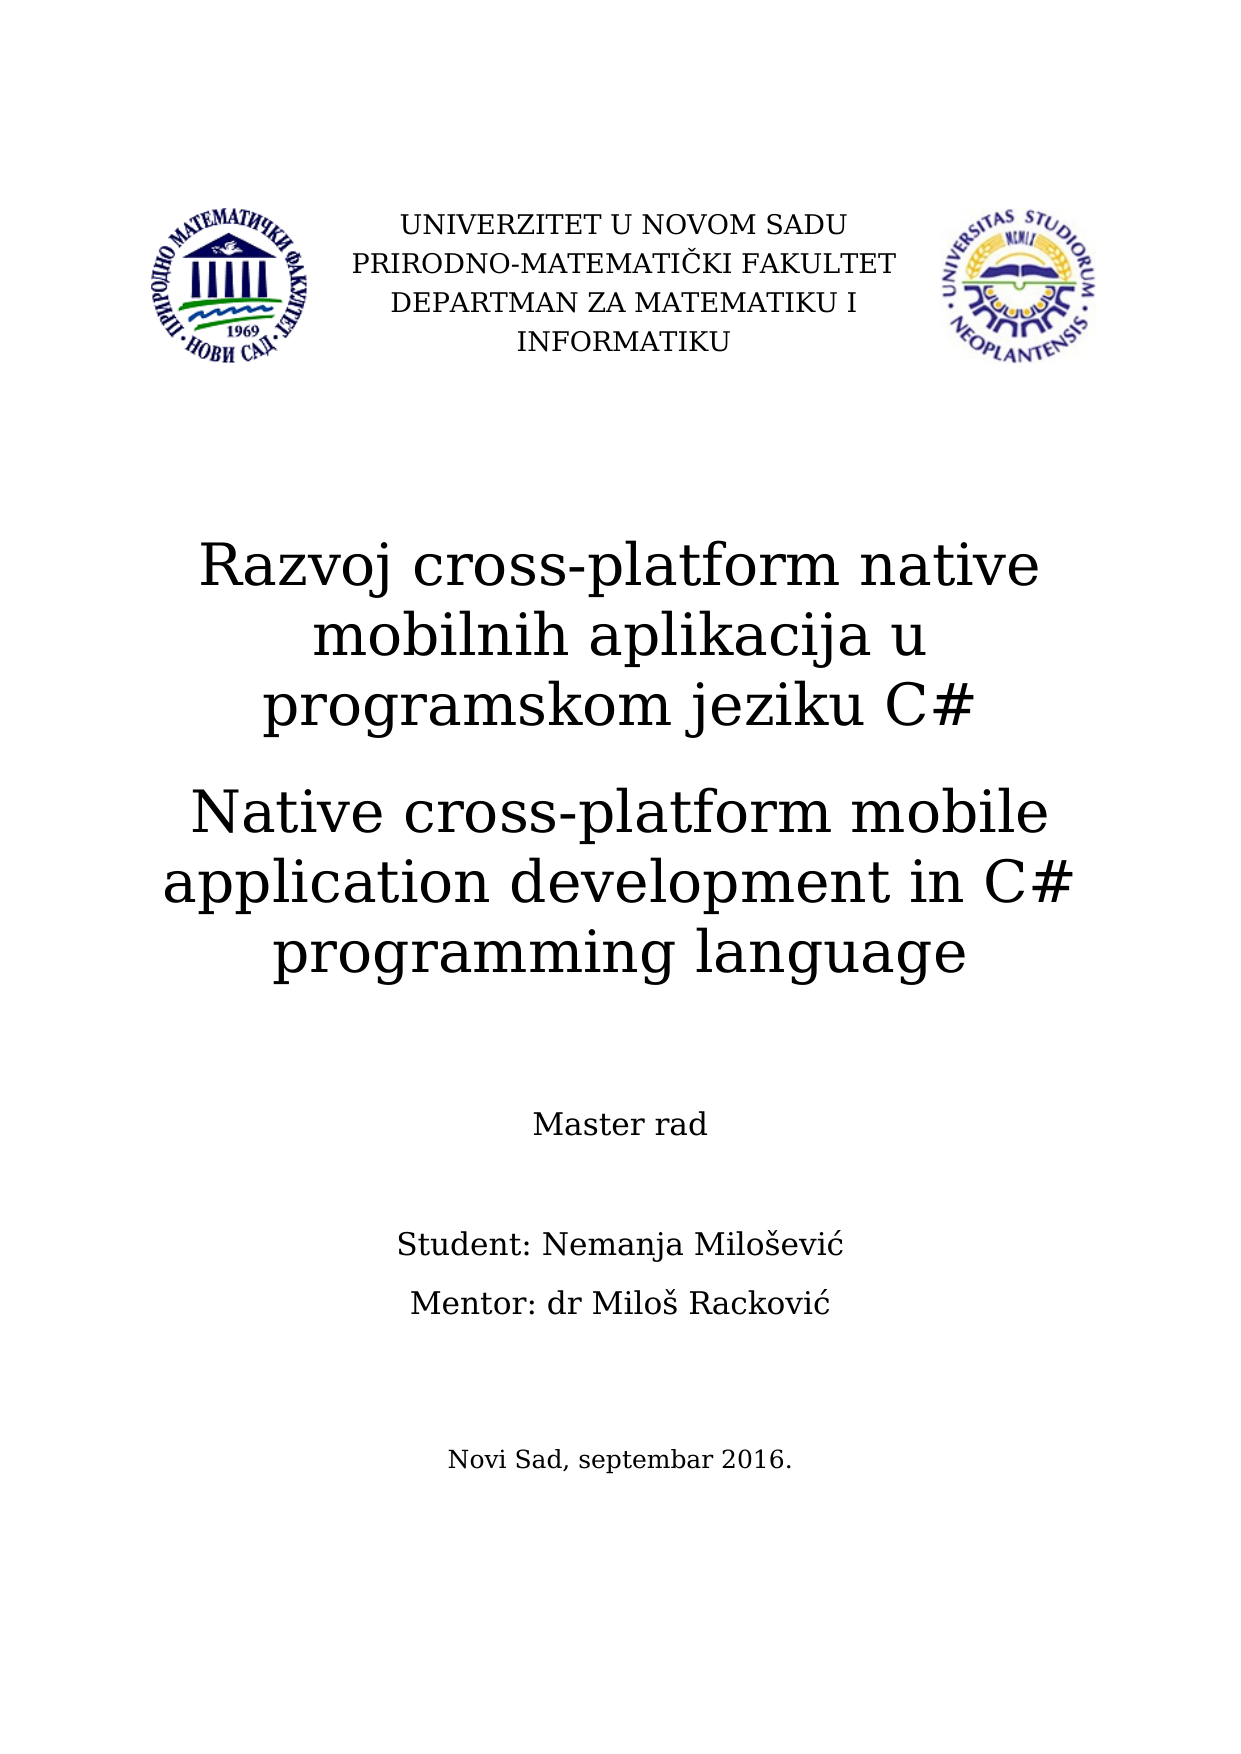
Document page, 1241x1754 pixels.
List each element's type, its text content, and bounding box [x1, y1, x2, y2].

table_header [915, 207, 1118, 371]
picture [940, 207, 1097, 364]
table_header UNIVERZITET U NOVOM SADU PRIRODNO-MATEMATIČKI FAKULTET DEPARTMAN ZA MATEMATIKU I INFORMATIKU [333, 207, 914, 371]
title Razvoj cross-platform native mobilnih aplikacija u programskom jeziku C# [148, 527, 1092, 737]
text Student: Nemanja Milošević [148, 1224, 1092, 1261]
picture [150, 207, 308, 364]
title Native cross-platform mobile application development in C# programming language [148, 775, 1092, 985]
text Master rad [148, 1105, 1092, 1142]
text Mentor: dr Miloš Racković [148, 1283, 1092, 1321]
table_header [122, 207, 333, 371]
text Novi Sad, septembar 2016. [148, 1444, 1092, 1474]
